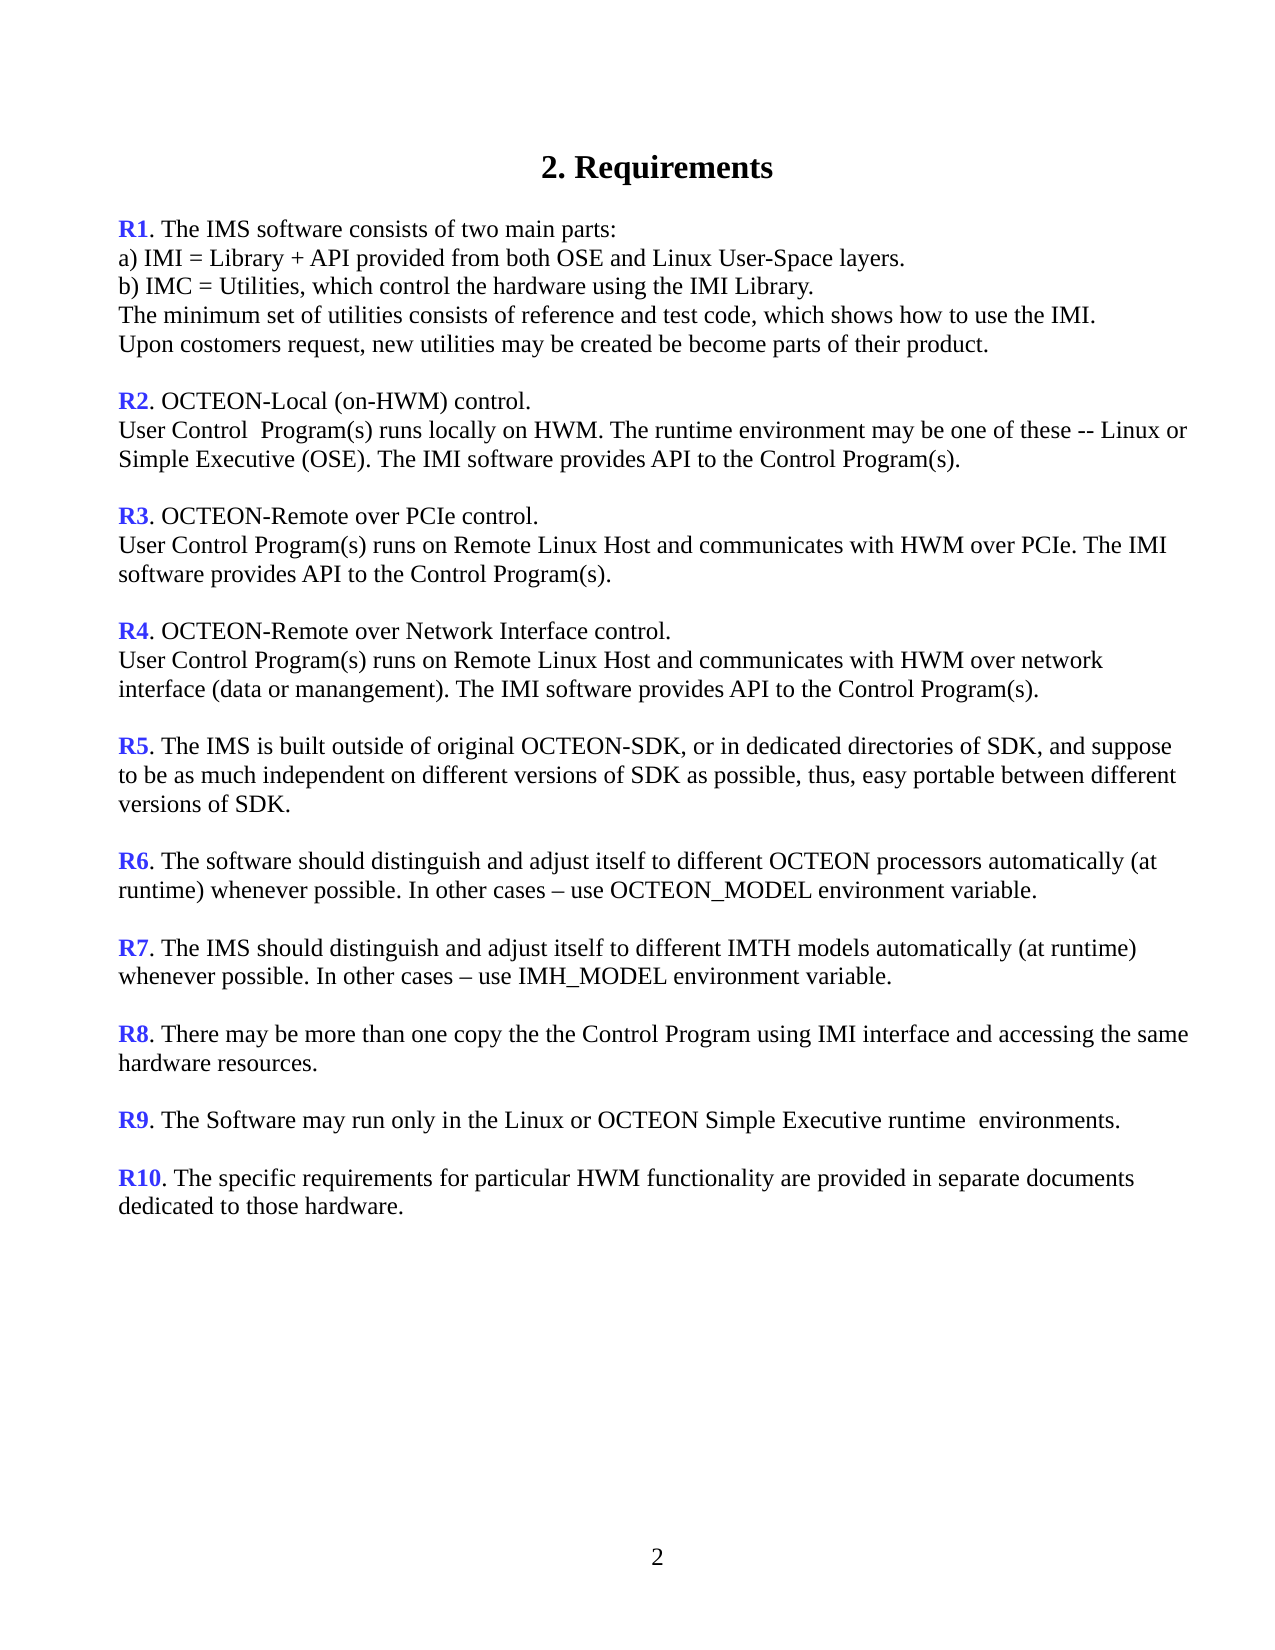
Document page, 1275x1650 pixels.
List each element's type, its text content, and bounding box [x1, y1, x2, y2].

text R6. The software should distinguish and adjust itself to different OCTEON processors automatically (at runtime) whenever possible. In other cases – use OCTEON_MODEL environment variable. [118, 846, 1196, 904]
text R3. OCTEON-Remote over PCIe control. [118, 501, 1196, 530]
text a) IMI = Library + API provided from both OSE and Linux User-Space layers. [118, 243, 1196, 271]
text b) IMC = Utilities, which control the hardware using the IMI Library. [118, 271, 1196, 300]
text R2. OCTEON-Local (on-HWM) control. [118, 386, 1196, 415]
text R7. The IMS should distinguish and adjust itself to different IMTH models automatically (at runtime) whenever possible. In other cases – use IMH_MODEL environment variable. [118, 933, 1196, 990]
text Upon costomers request, new utilities may be created be become parts of their product. [118, 329, 1196, 358]
text R10. The specific requirements for particular HWM functionality are provided in separate documents dedicated to those hardware. [118, 1163, 1196, 1220]
text R4. OCTEON-Remote over Network Interface control. [118, 616, 1196, 645]
text R5. The IMS is built outside of original OCTEON-SDK, or in dedicated directories of SDK, and suppose to be as much independent on different versions of SDK as possible, thus, easy portable between different versions of SDK. [118, 731, 1196, 818]
text R9. The Software may run only in the Linux or OCTEON Simple Executive runtime environments. [118, 1105, 1196, 1134]
text User Control Program(s) runs on Remote Linux Host and communicates with HWM over PCIe. The IMI software provides API to the Control Program(s). [118, 530, 1196, 588]
text R8. There may be more than one copy the the Control Program using IMI interface and accessing the same hardware resources. [118, 1019, 1196, 1076]
text 2. Requirements [118, 147, 1196, 185]
text The minimum set of utilities consists of reference and test code, which shows how to use the IMI. [118, 300, 1196, 329]
text R1. The IMS software consists of two main parts: [118, 214, 1196, 243]
text User Control Program(s) runs locally on HWM. The runtime environment may be one of these -- Linux or Simple Executive (OSE). The IMI software provides API to the Control Program(s). [118, 415, 1196, 473]
text User Control Program(s) runs on Remote Linux Host and communicates with HWM over network interface (data or manangement). The IMI software provides API to the Control Program(s). [118, 645, 1196, 703]
